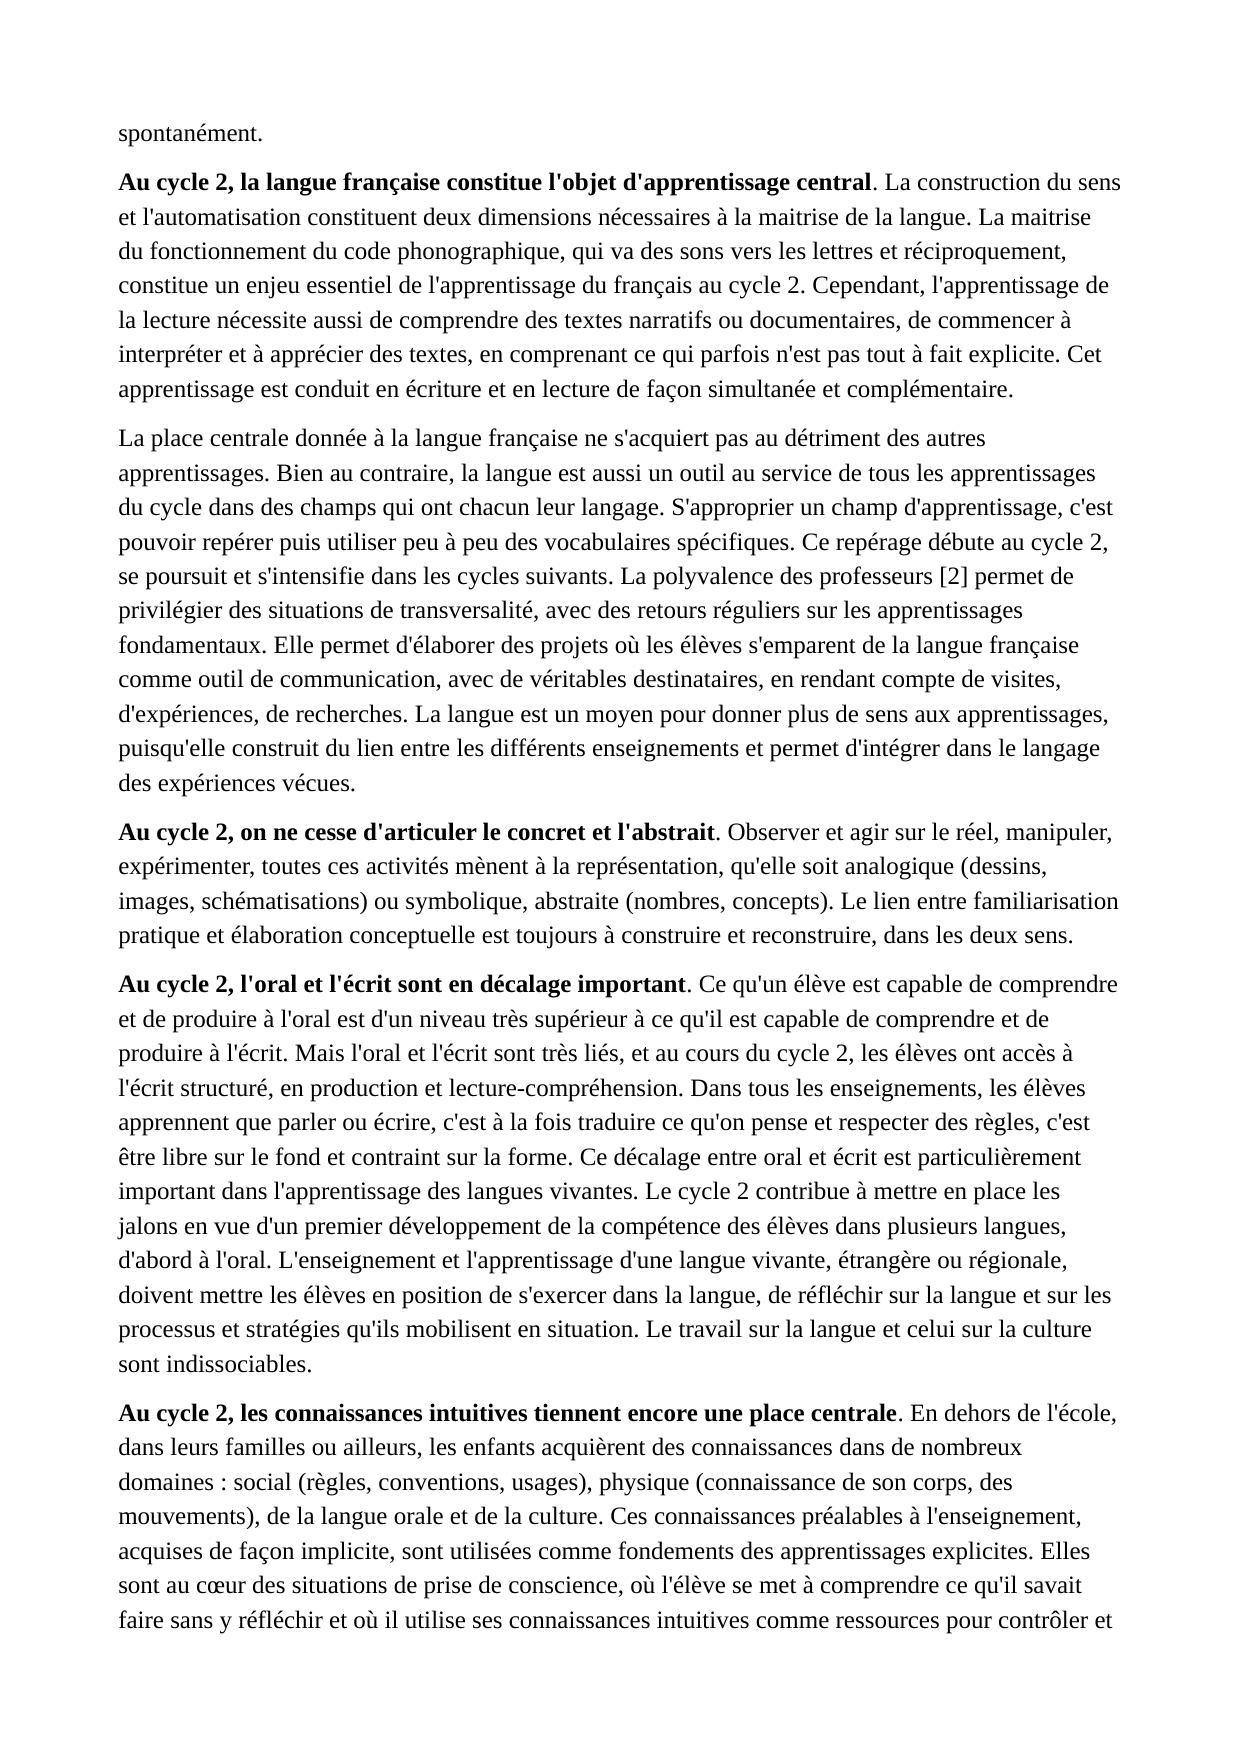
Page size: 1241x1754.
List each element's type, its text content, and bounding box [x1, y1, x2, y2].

text Au cycle 2, la langue française constitue l'objet d'apprentissage central. La construction du sens et l'automatisation constituent deux dimensions nécessaires à la maitrise de la langue. La maitrise du fonctionnement du code phonographique, qui va des sons vers les lettres et réciproquement, constitue un enjeu essentiel de l'apprentissage du français au cycle 2. Cependant, l'apprentissage de la lecture nécessite aussi de comprendre des textes narratifs ou documentaires, de commencer à interpréter et à apprécier des textes, en comprenant ce qui parfois n'est pas tout à fait explicite. Cet apprentissage est conduit en écriture et en lecture de façon simultanée et complémentaire. [118, 167, 1122, 403]
text Au cycle 2, l'oral et l'écrit sont en décalage important. Ce qu'un élève est capable de comprendre et de produire à l'oral est d'un niveau très supérieur à ce qu'il est capable de comprendre et de produire à l'écrit. Mais l'oral et l'écrit sont très liés, et au cours du cycle 2, les élèves ont accès à l'écrit structuré, en production et lecture-compréhension. Dans tous les enseignements, les élèves apprennent que parler ou écrire, c'est à la fois traduire ce qu'on pense et respecter des règles, c'est être libre sur le fond et contraint sur la forme. Ce décalage entre oral et écrit est particulièrement important dans l'apprentissage des langues vivantes. Le cycle 2 contribue à mettre en place les jalons en vue d'un premier développement de la compétence des élèves dans plusieurs langues, d'abord à l'oral. L'enseignement et l'apprentissage d'une langue vivante, étrangère ou régionale, doivent mettre les élèves en position de s'exercer dans la langue, de réfléchir sur la langue et sur les processus et stratégies qu'ils mobilisent en situation. Le travail sur la langue et celui sur la culture sont indissociables. [118, 969, 1122, 1377]
text Au cycle 2, on ne cesse d'articuler le concret et l'abstrait. Observer et agir sur le réel, manipuler, expérimenter, toutes ces activités mènent à la représentation, qu'elle soit analogique (dessins, images, schématisations) ou symbolique, abstraite (nombres, concepts). Le lien entre familiarisation pratique et élaboration conceptuelle est toujours à construire et reconstruire, dans les deux sens. [118, 817, 1122, 949]
text spontanément. [118, 118, 1122, 147]
text Au cycle 2, les connaissances intuitives tiennent encore une place centrale. En dehors de l'école, dans leurs familles ou ailleurs, les enfants acquièrent des connaissances dans de nombreux domaines : social (règles, conventions, usages), physique (connaissance de son corps, des mouvements), de la langue orale et de la culture. Ces connaissances préalables à l'enseignement, acquises de façon implicite, sont utilisées comme fondements des apprentissages explicites. Elles sont au cœur des situations de prise de conscience, où l'élève se met à comprendre ce qu'il savait faire sans y réfléchir et où il utilise ses connaissances intuitives comme ressources pour contrôler et [118, 1398, 1122, 1633]
text La place centrale donnée à la langue française ne s'acquiert pas au détriment des autres apprentissages. Bien au contraire, la langue est aussi un outil au service de tous les apprentissages du cycle dans des champs qui ont chacun leur langage. S'approprier un champ d'apprentissage, c'est pouvoir repérer puis utiliser peu à peu des vocabulaires spécifiques. Ce repérage débute au cycle 2, se poursuit et s'intensifie dans les cycles suivants. La polyvalence des professeurs [2] permet de privilégier des situations de transversalité, avec des retours réguliers sur les apprentissages fondamentaux. Elle permet d'élaborer des projets où les élèves s'emparent de la langue française comme outil de communication, avec de véritables destinataires, en rendant compte de visites, d'expériences, de recherches. La langue est un moyen pour donner plus de sens aux apprentissages, puisqu'elle construit du lien entre les différents enseignements et permet d'intégrer dans le langage des expériences vécues. [118, 423, 1122, 797]
